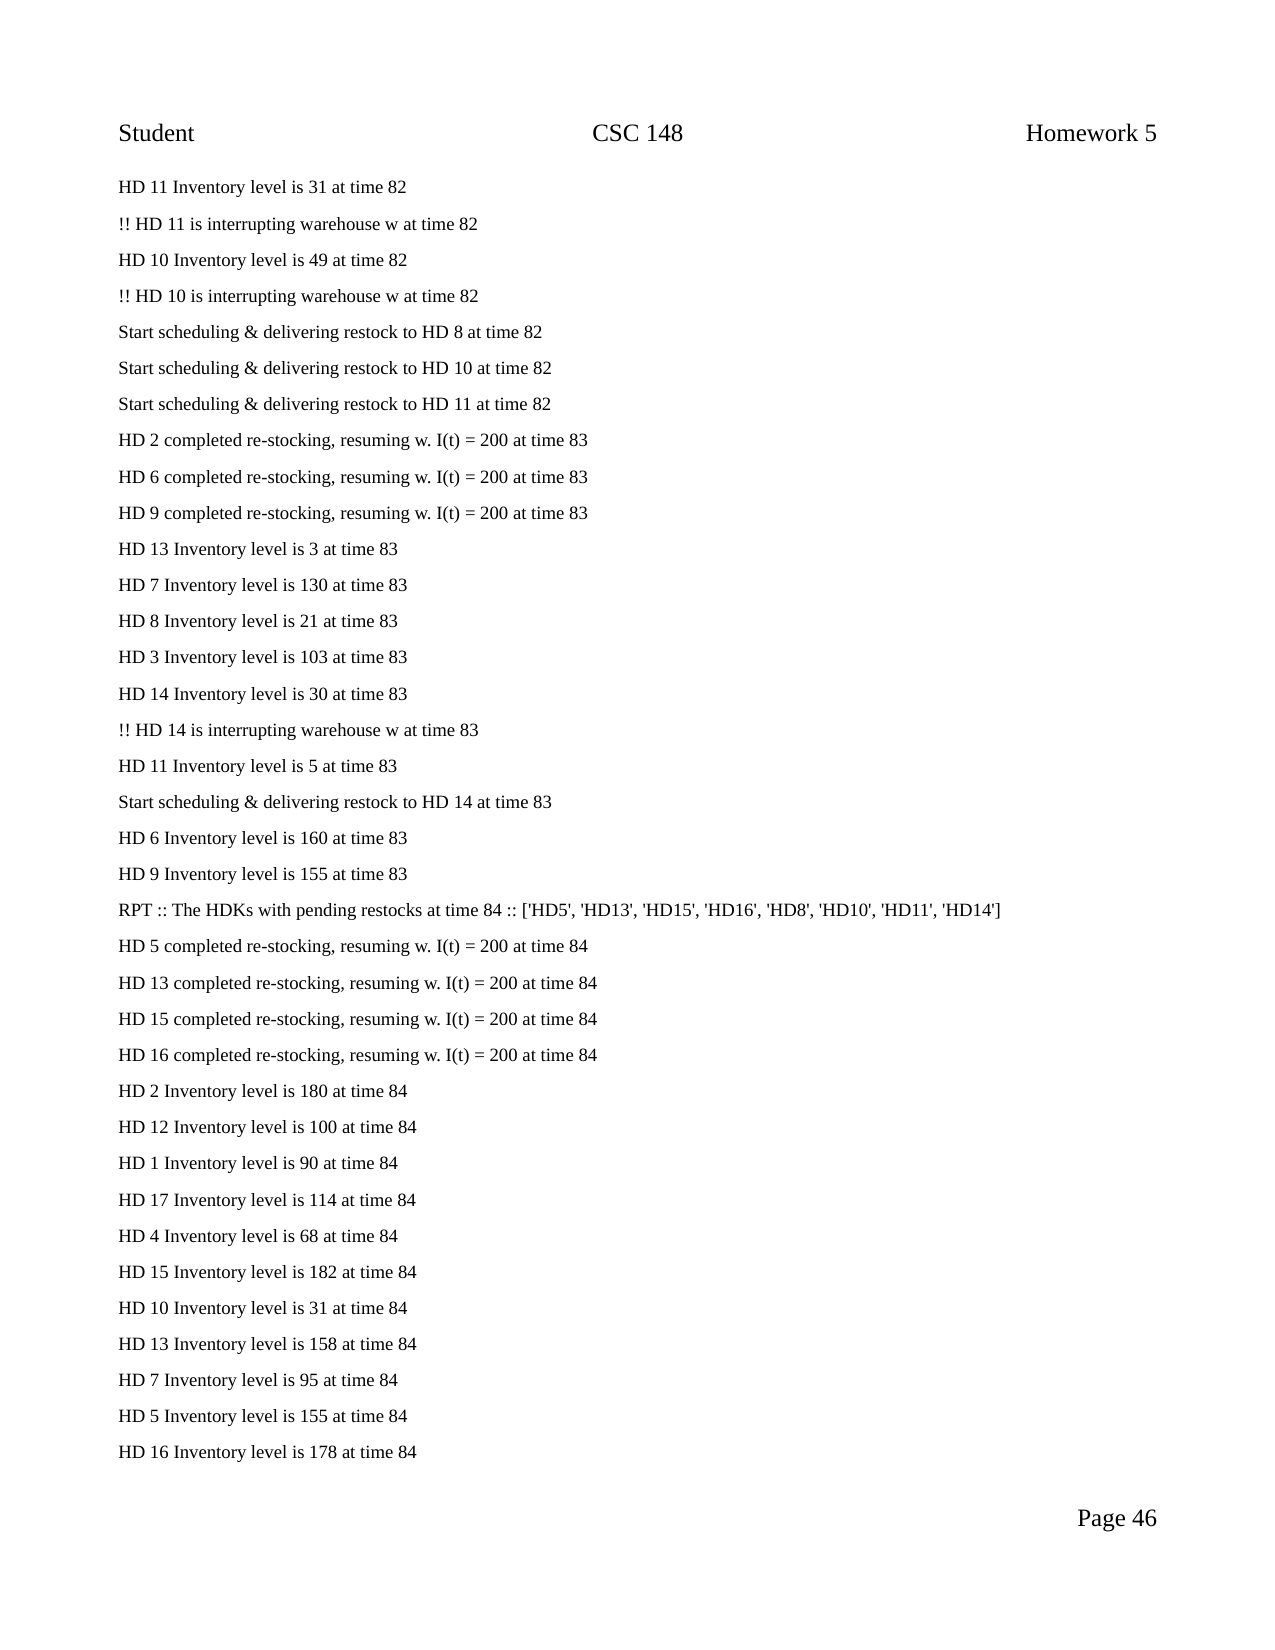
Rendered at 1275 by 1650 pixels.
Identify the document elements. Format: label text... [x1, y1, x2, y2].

text HD 15 completed re-stocking, resuming w. I(t) = 200 at time 84 [118, 1008, 1157, 1029]
text HD 16 Inventory level is 178 at time 84 [118, 1441, 1157, 1463]
text HD 6 completed re-stocking, resuming w. I(t) = 200 at time 83 [118, 466, 1157, 487]
text HD 7 Inventory level is 130 at time 83 [118, 574, 1157, 596]
text !! HD 11 is interrupting warehouse w at time 82 [118, 212, 1157, 234]
text HD 4 Inventory level is 68 at time 84 [118, 1224, 1157, 1246]
text HD 13 Inventory level is 3 at time 83 [118, 538, 1157, 559]
text Start scheduling & delivering restock to HD 8 at time 82 [118, 321, 1157, 342]
text Start scheduling & delivering restock to HD 11 at time 82 [118, 393, 1157, 415]
text RPT :: The HDKs with pending restocks at time 84 :: ['HD5', 'HD13', 'HD15', 'HD16', 'HD8', 'HD10', 'HD11', 'HD14'] [118, 899, 1157, 921]
text !! HD 14 is interrupting warehouse w at time 83 [118, 718, 1157, 740]
text HD 8 Inventory level is 21 at time 83 [118, 610, 1157, 632]
text HD 5 Inventory level is 155 at time 84 [118, 1405, 1157, 1427]
text HD 17 Inventory level is 114 at time 84 [118, 1188, 1157, 1210]
text HD 7 Inventory level is 95 at time 84 [118, 1369, 1157, 1391]
text HD 9 completed re-stocking, resuming w. I(t) = 200 at time 83 [118, 502, 1157, 523]
text HD 13 Inventory level is 158 at time 84 [118, 1333, 1157, 1354]
text HD 10 Inventory level is 49 at time 82 [118, 249, 1157, 270]
text HD 14 Inventory level is 30 at time 83 [118, 682, 1157, 704]
text HD 5 completed re-stocking, resuming w. I(t) = 200 at time 84 [118, 935, 1157, 957]
text HD 16 completed re-stocking, resuming w. I(t) = 200 at time 84 [118, 1044, 1157, 1065]
text HD 6 Inventory level is 160 at time 83 [118, 827, 1157, 848]
text HD 10 Inventory level is 31 at time 84 [118, 1297, 1157, 1318]
text HD 2 Inventory level is 180 at time 84 [118, 1080, 1157, 1102]
text Start scheduling & delivering restock to HD 10 at time 82 [118, 357, 1157, 379]
text HD 15 Inventory level is 182 at time 84 [118, 1261, 1157, 1282]
text HD 9 Inventory level is 155 at time 83 [118, 863, 1157, 885]
text Start scheduling & delivering restock to HD 14 at time 83 [118, 791, 1157, 812]
text HD 1 Inventory level is 90 at time 84 [118, 1152, 1157, 1174]
text HD 13 completed re-stocking, resuming w. I(t) = 200 at time 84 [118, 972, 1157, 993]
text HD 3 Inventory level is 103 at time 83 [118, 646, 1157, 668]
text !! HD 10 is interrupting warehouse w at time 82 [118, 285, 1157, 306]
text HD 11 Inventory level is 31 at time 82 [118, 176, 1157, 198]
text HD 12 Inventory level is 100 at time 84 [118, 1116, 1157, 1138]
text HD 2 completed re-stocking, resuming w. I(t) = 200 at time 83 [118, 429, 1157, 451]
text HD 11 Inventory level is 5 at time 83 [118, 755, 1157, 776]
